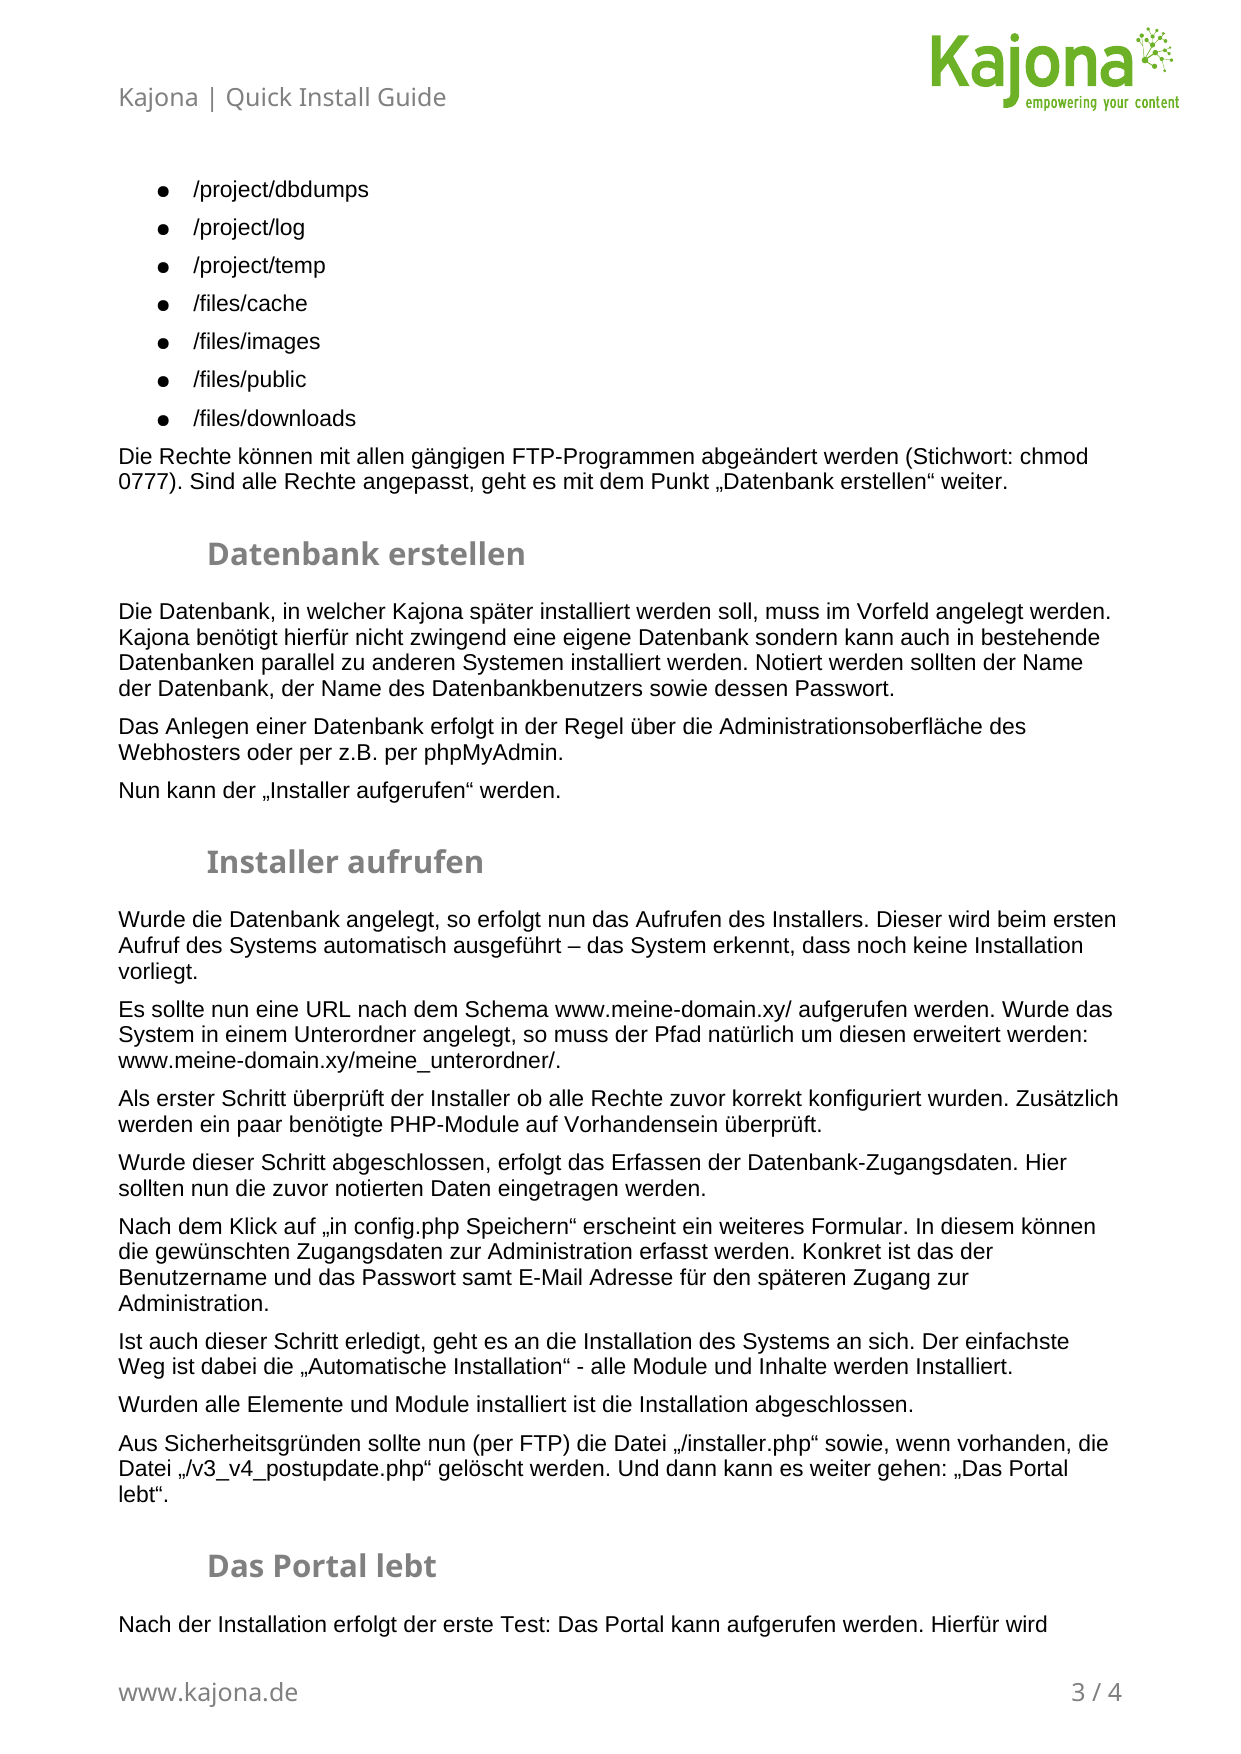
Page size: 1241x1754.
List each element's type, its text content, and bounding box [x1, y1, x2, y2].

subtitle Datenbank erstellen [118, 532, 1122, 574]
text Nach der Installation erfolgt der erste Test: Das Portal kann aufgerufen werden. Hierfür wird [118, 1611, 1122, 1637]
list /files/downloads [156, 405, 1122, 431]
text Ist auch dieser Schritt erledigt, geht es an die Installation des Systems an sich. Der einfachste Weg ist dabei die „Automatische Installation“ - alle Module und Inhalte werden Installiert. [118, 1328, 1122, 1380]
text Als erster Schritt überprüft der Installer ob alle Rechte zuvor korrekt konfiguriert wurden. Zusätzlich werden ein paar benötigte PHP-Module auf Vorhandensein überprüft. [118, 1086, 1122, 1137]
text Wurden alle Elemente und Module installiert ist die Installation abgeschlossen. [118, 1392, 1122, 1418]
text Wurde dieser Schritt abgeschlossen, erfolgt das Erfassen der Datenbank-Zugangsdaten. Hier sollten nun die zuvor notierten Daten eingetragen werden. [118, 1150, 1122, 1201]
text Wurde die Datenbank angelegt, so erfolgt nun das Aufrufen des Installers. Dieser wird beim ersten Aufruf des Systems automatisch ausgeführt – das System erkennt, dass noch keine Installation vorliegt. [118, 907, 1122, 984]
text Nun kann der „Installer aufgerufen“ werden. [118, 777, 1122, 803]
list /project/dbdumps [156, 177, 1122, 202]
text Die Datenbank, in welcher Kajona später installiert werden soll, muss im Vorfeld angelegt werden. Kajona benötigt hierfür nicht zwingend eine eigene Datenbank sondern kann auch in bestehende Datenbanken parallel zu anderen Systemen installiert werden. Notiert werden sollten der Name der Datenbank, der Name des Datenbankbenutzers sowie dessen Passwort. [118, 599, 1122, 701]
subtitle Das Portal lebt [118, 1544, 1122, 1587]
text Die Rechte können mit allen gängigen FTP-Programmen abgeändert werden (Stichwort: chmod 0777). Sind alle Rechte angepasst, geht es mit dem Punkt „Datenbank erstellen“ weiter. [118, 443, 1122, 495]
text Aus Sicherheitsgründen sollte nun (per FTP) die Datei „/installer.php“ sowie, wenn vorhanden, die Datei „/v3_v4_postupdate.php“ gelöscht werden. Und dann kann es weiter gehen: „Das Portal lebt“. [118, 1430, 1122, 1507]
text Nach dem Klick auf „in config.php Speichern“ erscheint ein weiteres Formular. In diesem können die gewünschten Zugangsdaten zur Administration erfasst werden. Konkret ist das der Benutzername und das Passwort samt E-Mail Adresse für den späteren Zugang zur Administration. [118, 1213, 1122, 1316]
list /files/images [156, 329, 1122, 355]
text Es sollte nun eine URL nach dem Schema www.meine-domain.xy/ aufgerufen werden. Wurde das System in einem Unterordner angelegt, so muss der Pfad natürlich um diesen erweitert werden: www.meine-domain.xy/meine_unterordner/. [118, 997, 1122, 1073]
subtitle Installer aufrufen [118, 840, 1122, 883]
list /project/log [156, 215, 1122, 240]
list /files/cache [156, 291, 1122, 317]
text Das Anlegen einer Datenbank erfolgt in der Regel über die Administrationsoberfläche des Webhosters oder per z.B. per phpMyAdmin. [118, 714, 1122, 765]
list /project/temp [156, 253, 1122, 278]
list /files/public [156, 367, 1122, 393]
